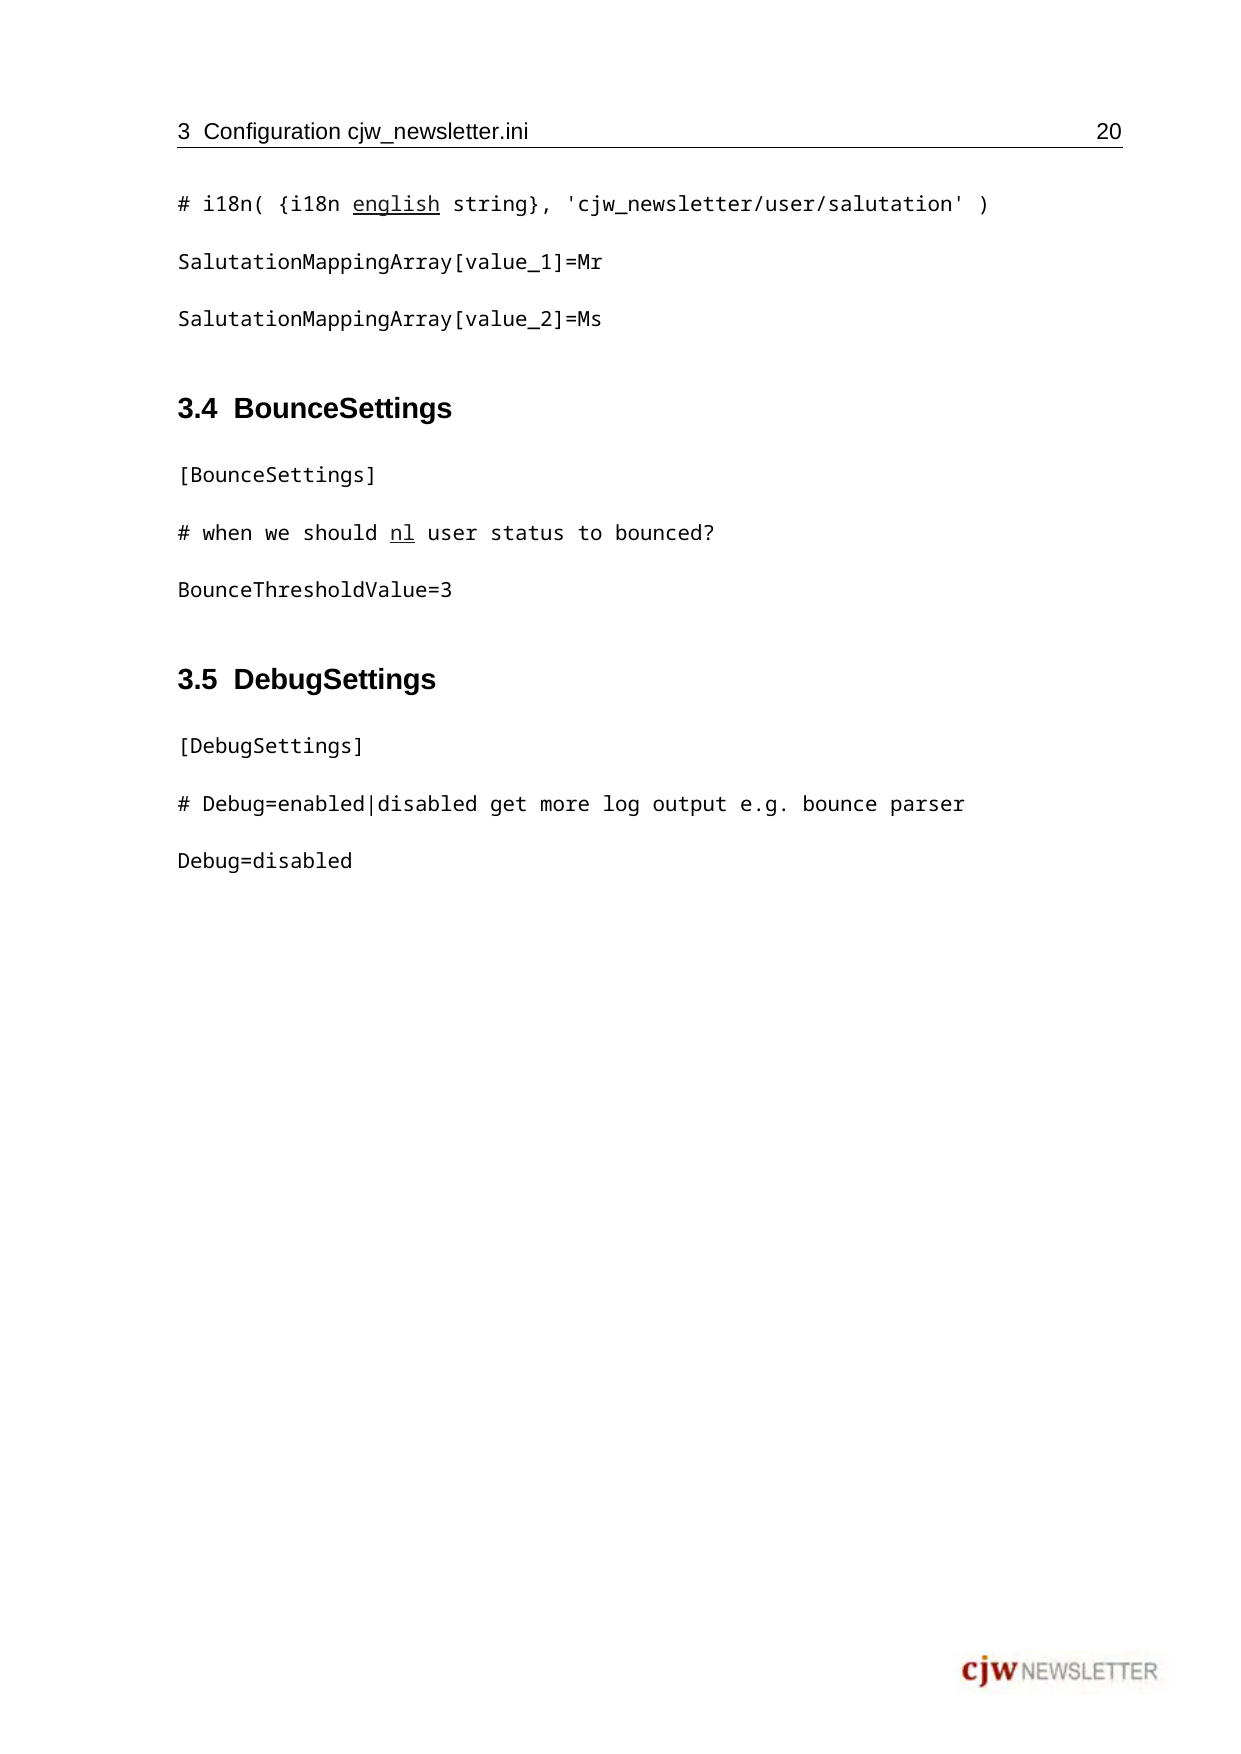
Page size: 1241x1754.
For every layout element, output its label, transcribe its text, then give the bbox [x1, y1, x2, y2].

text [DebugSettings] [177, 731, 1122, 759]
text SalutationMappingArray[value_2]=Ms [177, 304, 1122, 333]
text SalutationMappingArray[value_1]=Mr [177, 247, 1122, 275]
text # Debug=enabled|disabled get more log output e.g. bounce parser [177, 788, 1122, 817]
text # i18n( {i18n english string}, 'cjw_newsletter/user/salutation' ) [177, 189, 1122, 217]
text [BounceSettings] [177, 460, 1122, 488]
picture [953, 1650, 1170, 1695]
subtitle BounceSettings [177, 392, 1122, 424]
text BounceThresholdValue=3 [177, 575, 1122, 604]
subtitle DebugSettings [177, 663, 1122, 695]
text Debug=disabled [177, 846, 1122, 875]
text # when we should nl user status to bounced? [177, 518, 1122, 546]
